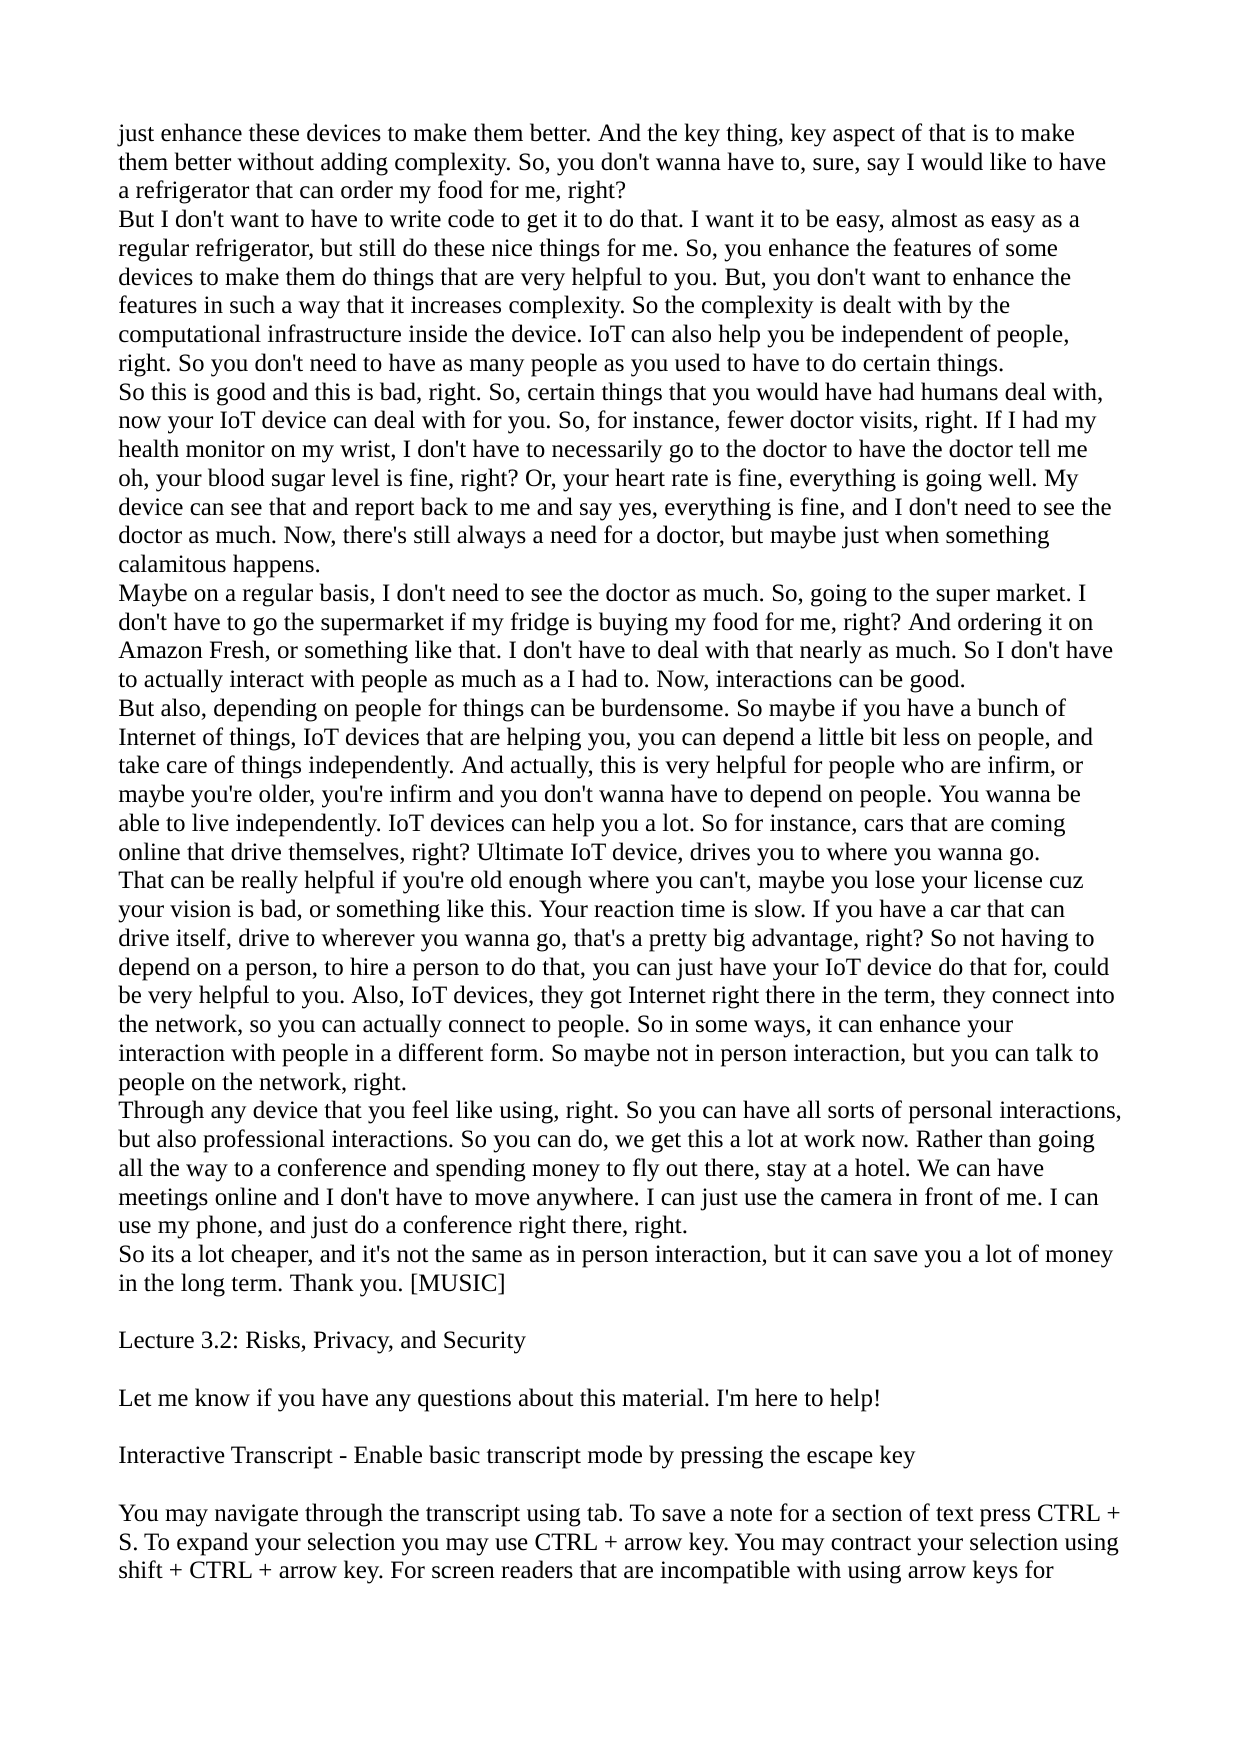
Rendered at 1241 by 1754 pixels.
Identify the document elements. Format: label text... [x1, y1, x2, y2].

text ​That can be really helpful if you're old enough where you can't, ​maybe you lose your license cuz your vision is bad, or something like this. ​Your reaction time is slow. ​If you have a car that can drive itself, drive to wherever you wanna go, ​that's a pretty big advantage, right? ​So not having to depend on a person, to hire a person to do that, ​you can just have your IoT device do that for, could be very helpful to you. ​Also, IoT devices, they got Internet right there in the term, ​they connect into the network, so you can actually connect to people. ​So in some ways, ​it can enhance your interaction with people in a different form. ​So maybe not in person interaction, but ​you can talk to people on the network, right. [118, 866, 1122, 1096]
text ​Maybe on a regular basis, I don't need to see the doctor as much. ​So, going to the super market. ​I don't have to go the supermarket if my fridge is buying my food for me, right? ​And ordering it on Amazon Fresh, or something like that. ​I don't have to deal with that nearly as much. ​So I don't have to actually interact with people as much as a I had to. ​Now, interactions can be good. [118, 578, 1122, 693]
text ​So this is good and this is bad, right. ​So, certain things that you would have had humans deal with, ​now your IoT device can deal with for you. ​So, for instance, fewer doctor visits, right. ​If I had my health monitor on my wrist, I don't have to necessarily go to the doctor ​to have the doctor tell me oh, your blood sugar level is fine, right? ​Or, your heart rate is fine, everything is going well. ​My device can see that and report back to me and say yes, everything is fine, and ​I don't need to see the doctor as much. ​Now, there's still always a need for a doctor, but ​maybe just when something calamitous happens. [118, 377, 1122, 578]
text ​Through any device that you feel like using, right. ​So you can have all sorts of personal interactions, but ​also professional interactions. ​So you can do, we get this a lot at work now. ​Rather than going all the way to a conference and ​spending money to fly out there, stay at a hotel. ​We can have meetings online and I don't have to move anywhere. ​I can just use the camera in front of me. ​I can use my phone, and just do a conference right there, right. [118, 1096, 1122, 1239]
text Interactive Transcript - Enable basic transcript mode by pressing the escape key [118, 1441, 1122, 1469]
text Lecture 3.2: Risks, Privacy, and Security [118, 1326, 1122, 1354]
text ​ [118, 1412, 1122, 1441]
text You may navigate through the transcript using tab. To save a note for a section of text press CTRL + S. To expand your selection you may use CTRL + arrow key. You may contract your selection using shift + CTRL + arrow key. For screen readers that are incompatible with using arrow keys for [118, 1498, 1122, 1584]
text just enhance these ​devices to make them better. ​And the key thing, ​key aspect of that is to make them better without adding complexity. ​So, you don't wanna have to, sure, ​say I would like to have a refrigerator that can order my food for me, right? [118, 118, 1122, 204]
text ​But also, depending on people for things can be burdensome. ​So maybe if you have a bunch of Internet of things, ​IoT devices that are helping you, you can depend a little bit less on people, and ​take care of things independently. ​And actually, this is very helpful for people who are infirm, or ​maybe you're older, you're infirm and you don't wanna have to depend on people. ​You wanna be able to live independently. ​IoT devices can help you a lot. ​So for instance, cars that are coming online that drive themselves, right? ​Ultimate IoT device, drives you to where you wanna go. [118, 693, 1122, 866]
text ​So its a lot cheaper, and it's not the same as in person interaction, but ​it can save you a lot of money in the long term. ​Thank you. ​[MUSIC] [118, 1239, 1122, 1297]
text ​But I don't want to have to write code to get it to do that. ​I want it to be easy, almost as easy as a regular refrigerator, but ​still do these nice things for me. ​So, you enhance the features of some devices ​to make them do things that are very helpful to you. ​But, you don't want to enhance the features in such a way that it increases ​complexity. ​So the complexity is dealt with by the computational infrastructure inside ​the device. ​IoT can also help you be independent of people, right. ​So you don't need to have as many people as you used to have to do certain things. [118, 204, 1122, 377]
text Let me know if you have any questions about this material. I'm here to help! [118, 1383, 1122, 1412]
